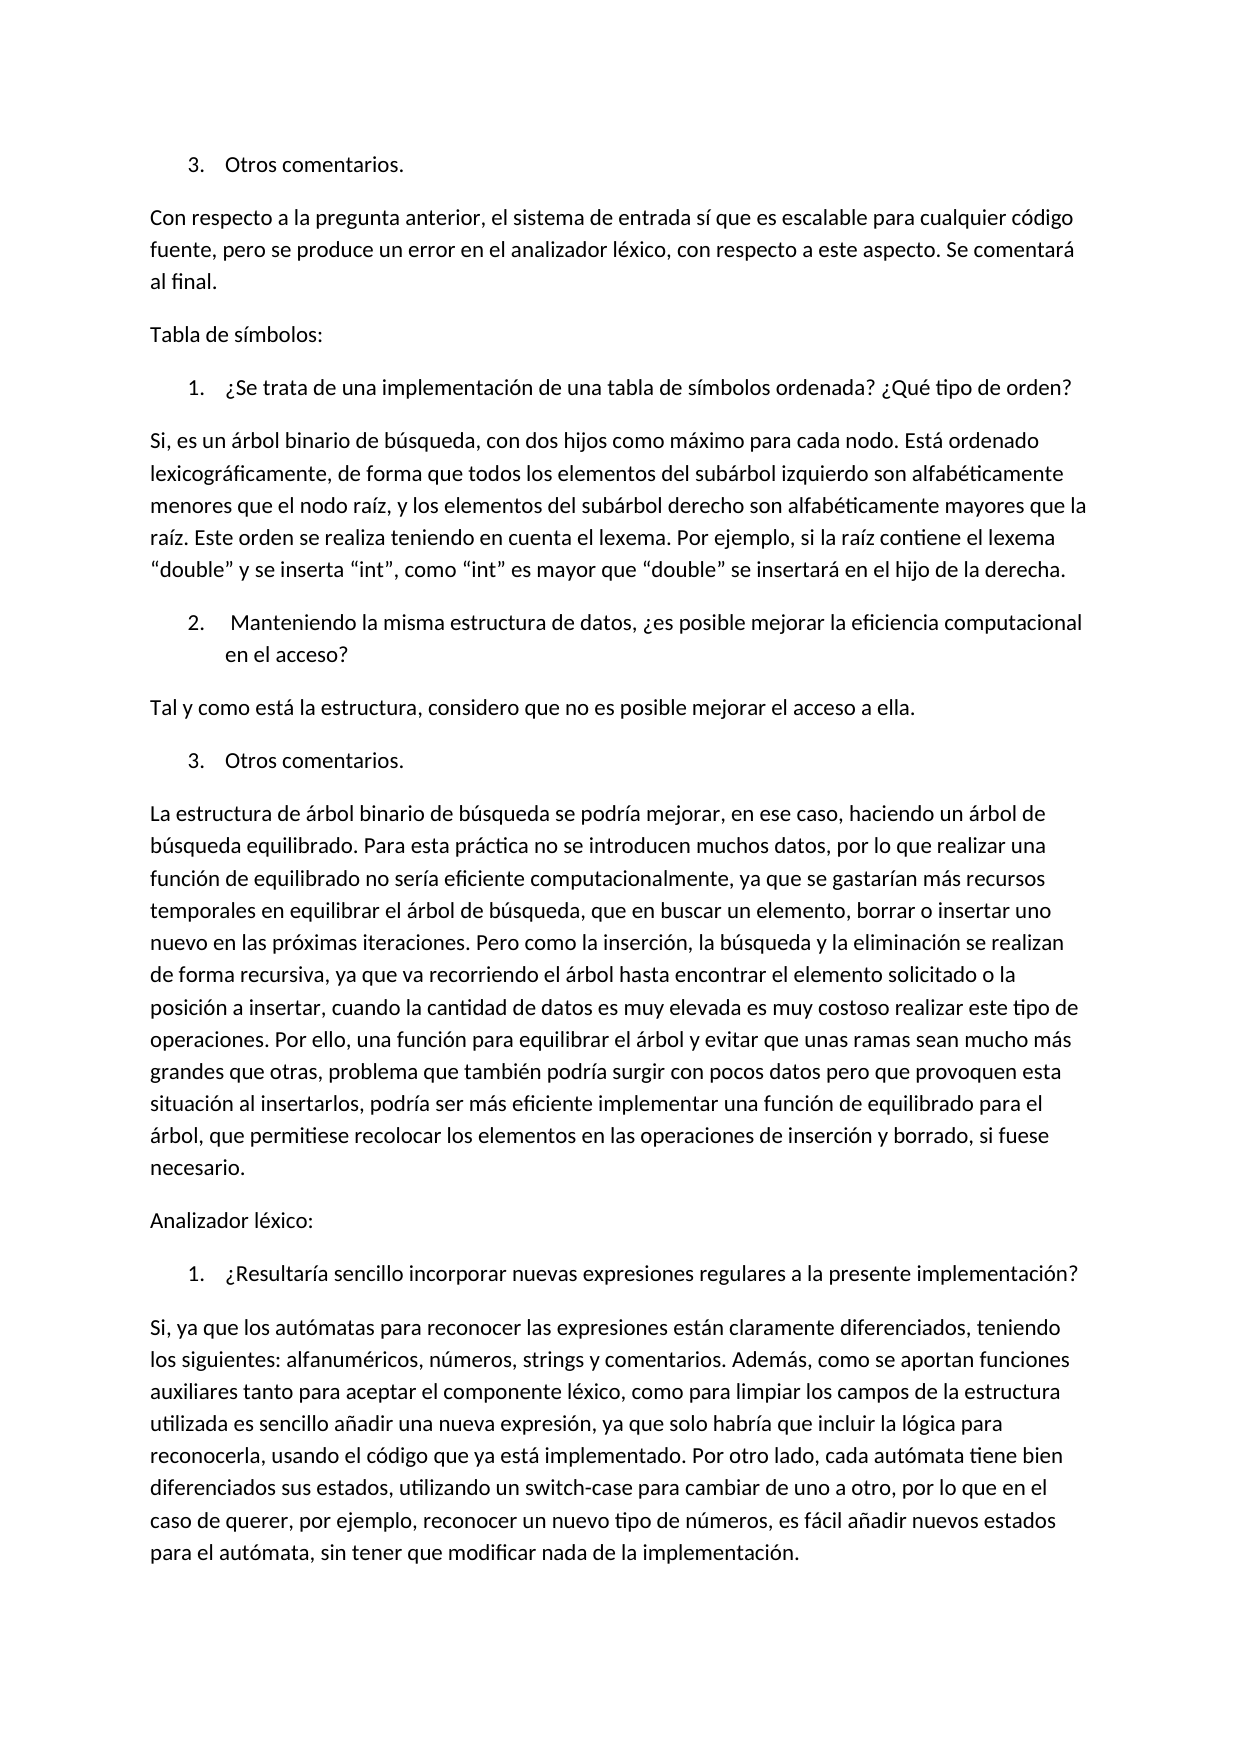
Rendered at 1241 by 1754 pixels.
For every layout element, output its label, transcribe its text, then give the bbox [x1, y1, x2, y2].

list ¿Resultaría sencillo incorporar nuevas expresiones regulares a la presente implementación? [187, 1259, 1090, 1288]
list Otros comentarios. [187, 746, 1090, 774]
text Tabla de símbolos: [150, 320, 1090, 348]
list Otros comentarios. [187, 150, 1090, 178]
text Analizador léxico: [150, 1207, 1090, 1234]
text Tal y como está la estructura, considero que no es posible mejorar el acceso a ella. [150, 693, 1090, 721]
list Manteniendo la misma estructura de datos, ¿es posible mejorar la eficiencia computacional en el acceso? [187, 608, 1090, 668]
list ¿Se trata de una implementación de una tabla de símbolos ordenada? ¿Qué tipo de orden? [187, 373, 1090, 401]
text Con respecto a la pregunta anterior, el sistema de entrada sí que es escalable para cualquier código fuente, pero se produce un error en el analizador léxico, con respecto a este aspecto. Se comentará al final. [150, 203, 1090, 295]
text Si, ya que los autómatas para reconocer las expresiones están claramente diferenciados, teniendo los siguientes: alfanuméricos, números, strings y comentarios. Además, como se aportan funciones auxiliares tanto para aceptar el componente léxico, como para limpiar los campos de la estructura utilizada es sencillo añadir una nueva expresión, ya que solo habría que incluir la lógica para reconocerla, usando el código que ya está implementado. Por otro lado, cada autómata tiene bien diferenciados sus estados, utilizando un switch-case para cambiar de uno a otro, por lo que en el caso de querer, por ejemplo, reconocer un nuevo tipo de números, es fácil añadir nuevos estados para el autómata, sin tener que modificar nada de la implementación. [150, 1313, 1090, 1566]
text Si, es un árbol binario de búsqueda, con dos hijos como máximo para cada nodo. Está ordenado lexicográficamente, de forma que todos los elementos del subárbol izquierdo son alfabéticamente menores que el nodo raíz, y los elementos del subárbol derecho son alfabéticamente mayores que la raíz. Este orden se realiza teniendo en cuenta el lexema. Por ejemplo, si la raíz contiene el lexema “double” y se inserta “int”, como “int” es mayor que “double” se insertará en el hijo de la derecha. [150, 426, 1090, 583]
text La estructura de árbol binario de búsqueda se podría mejorar, en ese caso, haciendo un árbol de búsqueda equilibrado. Para esta práctica no se introducen muchos datos, por lo que realizar una función de equilibrado no sería eficiente computacionalmente, ya que se gastarían más recursos temporales en equilibrar el árbol de búsqueda, que en buscar un elemento, borrar o insertar uno nuevo en las próximas iteraciones. Pero como la inserción, la búsqueda y la eliminación se realizan de forma recursiva, ya que va recorriendo el árbol hasta encontrar el elemento solicitado o la posición a insertar, cuando la cantidad de datos es muy elevada es muy costoso realizar este tipo de operaciones. Por ello, una función para equilibrar el árbol y evitar que unas ramas sean mucho más grandes que otras, problema que también podría surgir con pocos datos pero que provoquen esta situación al insertarlos, podría ser más eficiente implementar una función de equilibrado para el árbol, que permitiese recolocar los elementos en las operaciones de inserción y borrado, si fuese necesario. [150, 799, 1090, 1182]
